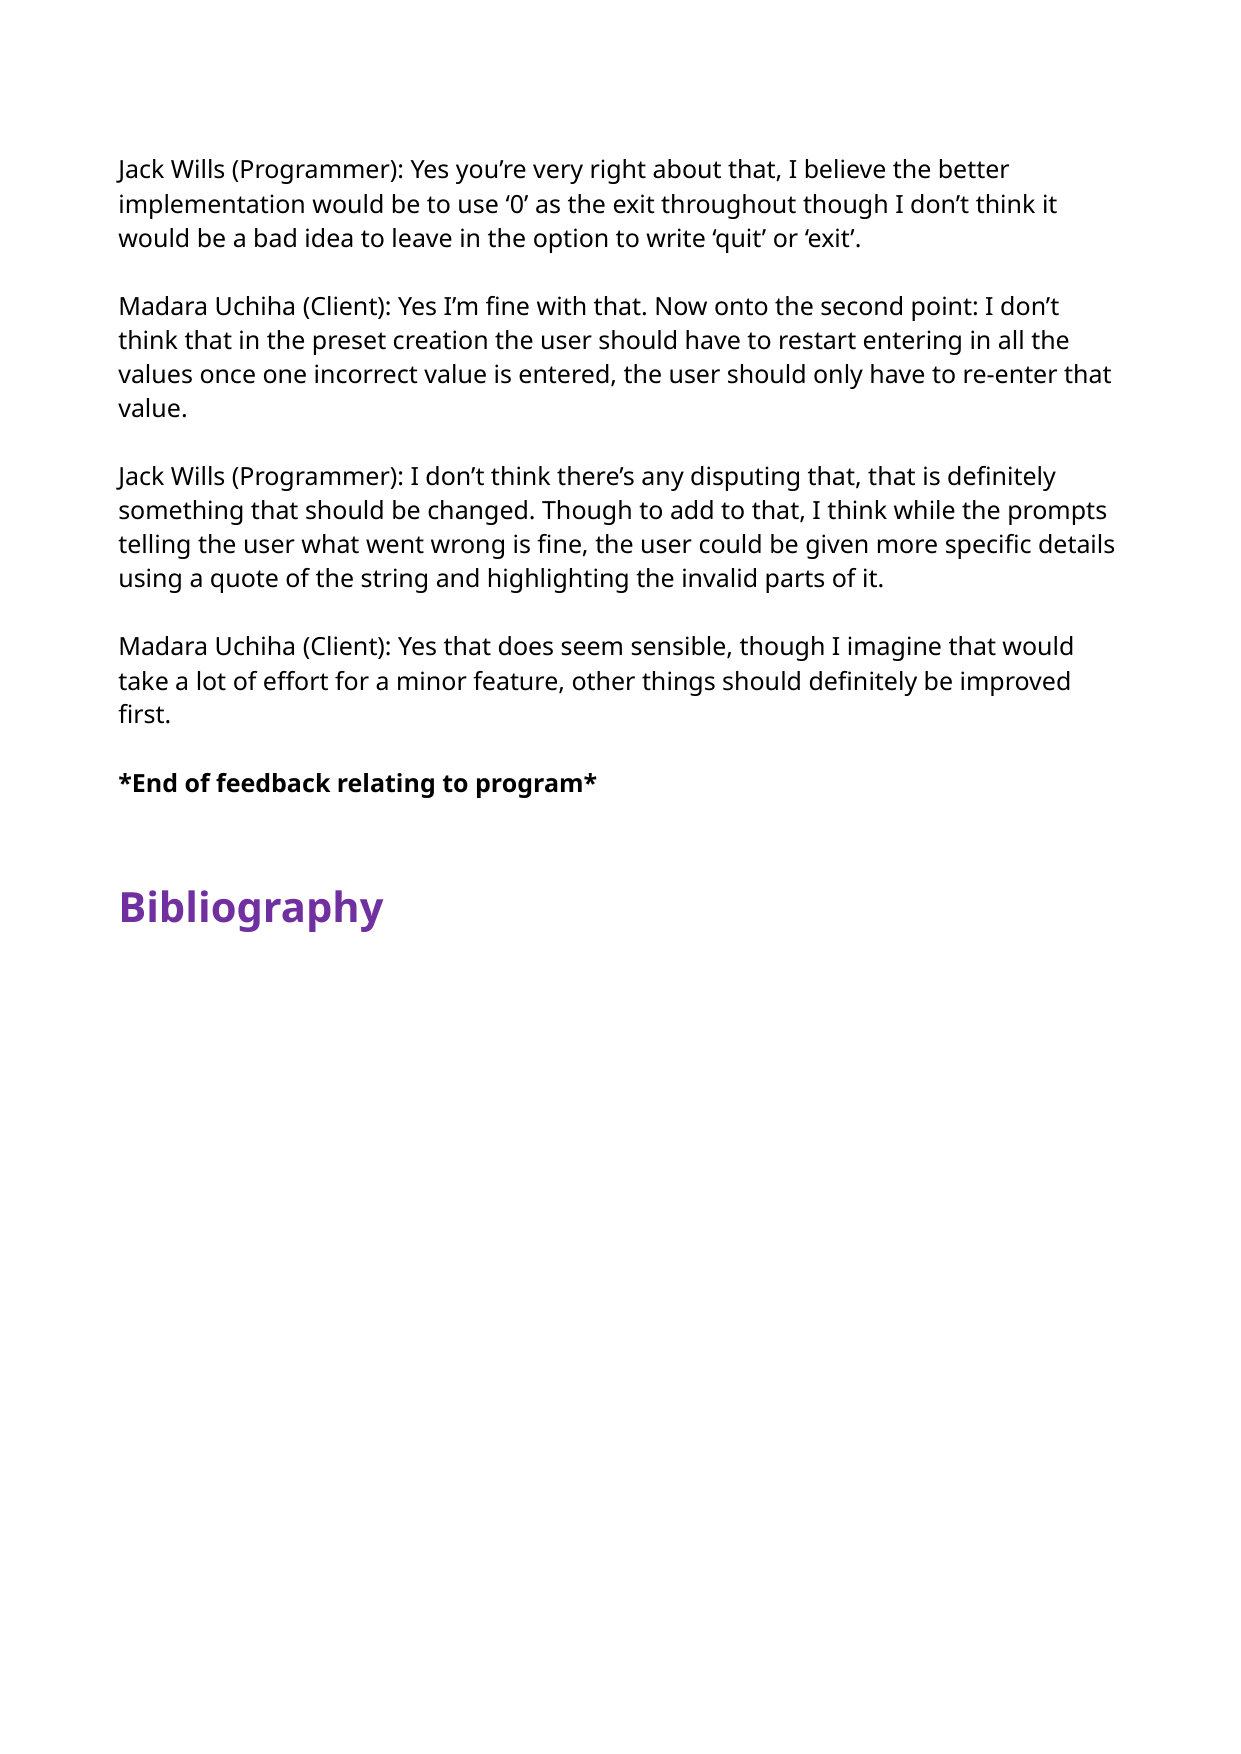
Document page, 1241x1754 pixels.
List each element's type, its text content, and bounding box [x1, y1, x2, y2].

text Jack Wills (Programmer): Yes you’re very right about that, I believe the better implementation would be to use ‘0’ as the exit throughout though I don’t think it would be a bad idea to leave in the option to write ‘quit’ or ‘exit’. [118, 152, 1122, 254]
text Jack Wills (Programmer): I don’t think there’s any disputing that, that is definitely something that should be changed. Though to add to that, I think while the prompts telling the user what went wrong is fine, the user could be given more specific details using a quote of the string and highlighting the invalid parts of it. [118, 459, 1122, 595]
text Madara Uchiha (Client): Yes I’m fine with that. Now onto the second point: I don’t think that in the preset creation the user should have to restart entering in all the values once one incorrect value is entered, the user should only have to re-enter that value. [118, 288, 1122, 425]
text *End of feedback relating to program* [118, 765, 1122, 799]
text Madara Uchiha (Client): Yes that does seem sensible, though I imagine that would take a lot of effort for a minor feature, other things should definitely be improved first. [118, 629, 1122, 731]
subtitle Bibliography [118, 878, 1122, 935]
